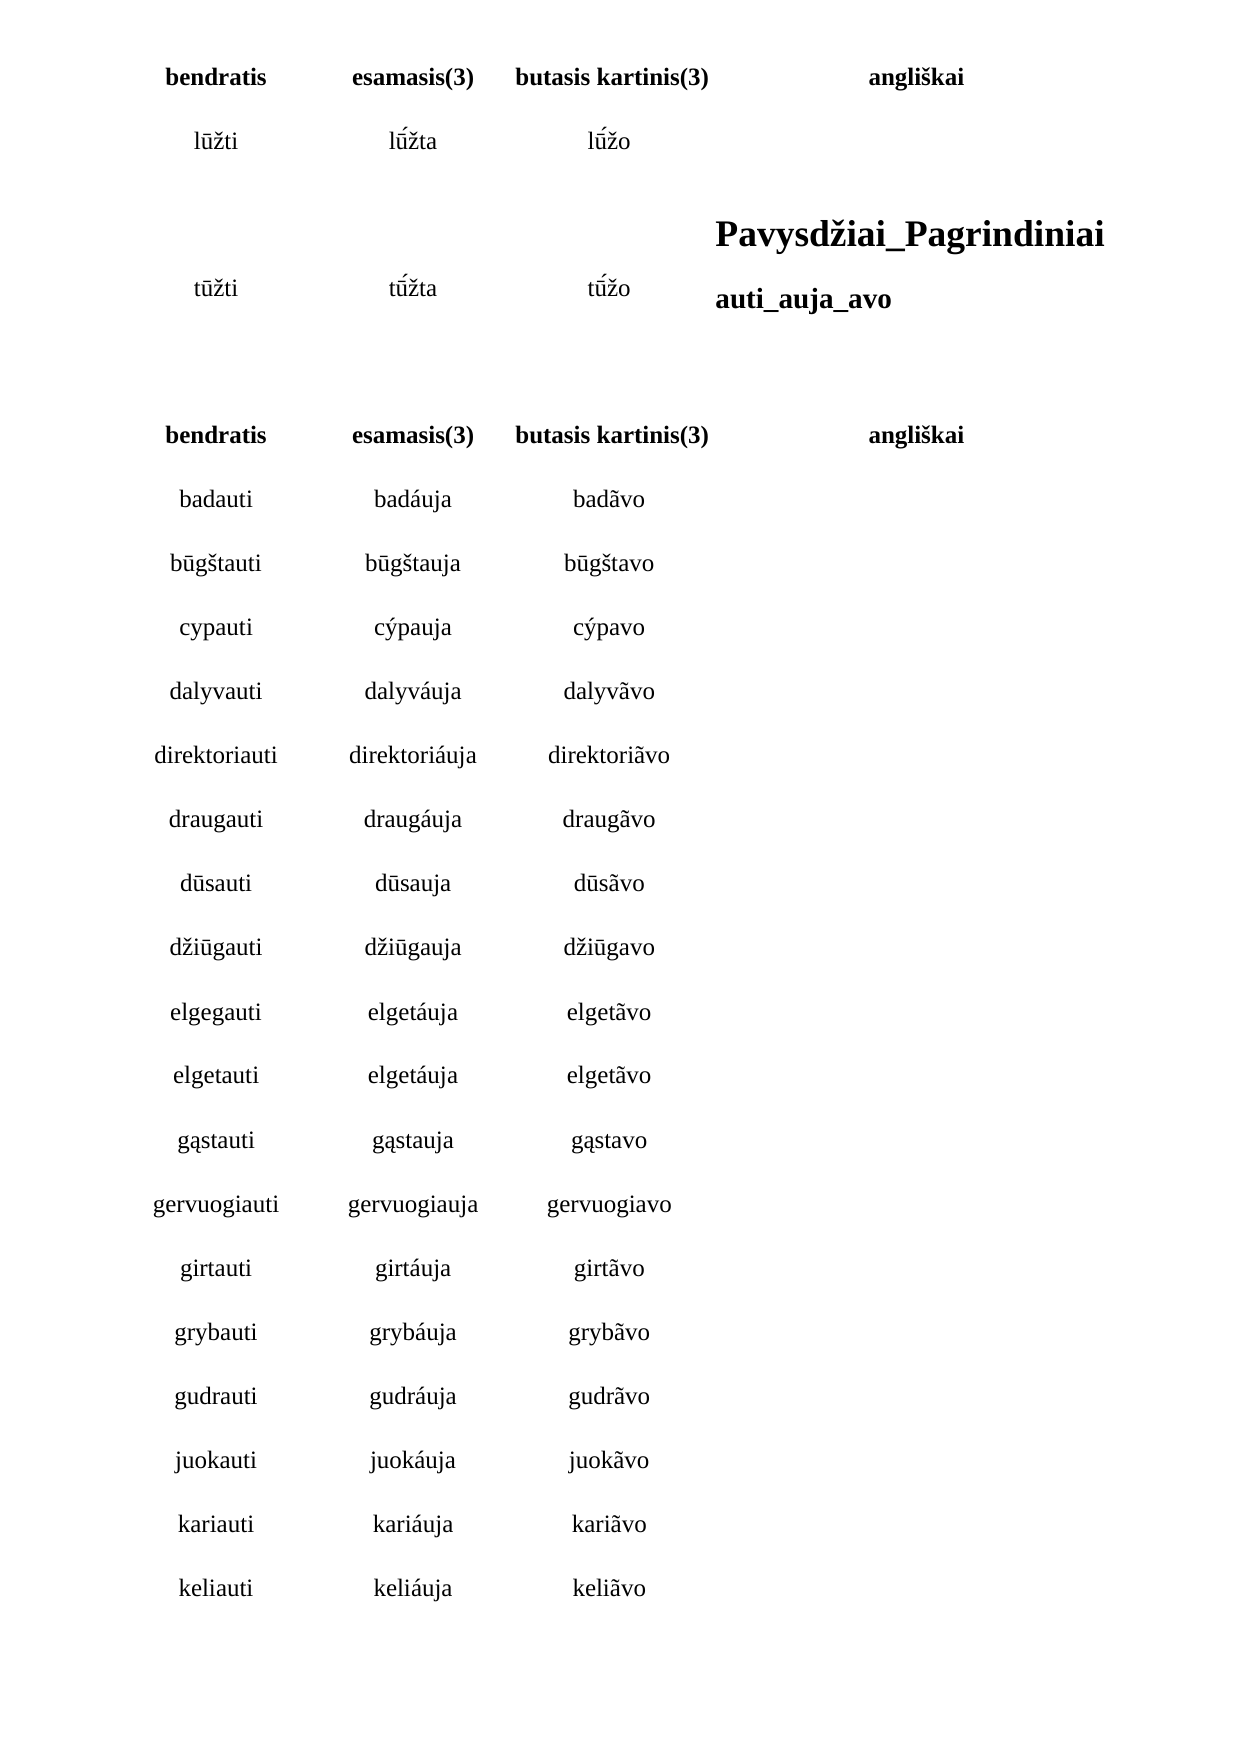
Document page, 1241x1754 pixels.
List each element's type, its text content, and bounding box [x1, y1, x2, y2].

table_cell [712, 1250, 1120, 1314]
table_cell juokãvo [512, 1442, 712, 1506]
table_cell grybãvo [512, 1314, 712, 1378]
table_cell dūsauja [314, 866, 512, 929]
table_cell angliškai [712, 59, 1120, 123]
table_cell [712, 930, 1120, 994]
table_cell [712, 481, 1120, 545]
table_cell [712, 1442, 1120, 1506]
table_cell [712, 1122, 1120, 1186]
table_cell [712, 1186, 1120, 1250]
table_cell kariãvo [512, 1506, 712, 1570]
table_cell kariauti [118, 1506, 313, 1570]
table_cell tū́žta [314, 187, 512, 417]
table_cell [712, 545, 1120, 609]
table_cell badauti [118, 481, 313, 545]
table_cell tū́žo [512, 187, 712, 417]
table_cell Pavysdžiai_Pagrindiniai auti_auja_avo [712, 187, 1120, 417]
table_cell lūžti [118, 123, 313, 187]
table_cell kariáuja [314, 1506, 512, 1570]
table_cell keliáuja [314, 1570, 512, 1634]
table_cell gudráuja [314, 1378, 512, 1442]
table_cell gąstavo [512, 1122, 712, 1186]
table_cell gervuogiavo [512, 1186, 712, 1250]
table_cell [712, 994, 1120, 1058]
table_cell bendratis [118, 417, 313, 481]
table_cell [712, 1378, 1120, 1442]
table_cell [712, 1058, 1120, 1122]
table_cell [712, 123, 1120, 187]
table_cell cýpauja [314, 609, 512, 673]
table_cell girtáuja [314, 1250, 512, 1314]
table_cell [712, 738, 1120, 801]
table_cell dalyváuja [314, 673, 512, 737]
table_cell dūsãvo [512, 866, 712, 929]
table_cell gąstauti [118, 1122, 313, 1186]
table_cell [712, 1314, 1120, 1378]
table_cell grybáuja [314, 1314, 512, 1378]
table_cell girtãvo [512, 1250, 712, 1314]
table_cell direktoriãvo [512, 738, 712, 801]
table_cell gąstauja [314, 1122, 512, 1186]
table_cell cýpavo [512, 609, 712, 673]
table_cell gervuogiauti [118, 1186, 313, 1250]
table_cell gudrãvo [512, 1378, 712, 1442]
table_cell bendratis [118, 59, 313, 123]
table_cell lū́žo [512, 123, 712, 187]
table_cell keliauti [118, 1570, 313, 1634]
table_cell [712, 866, 1120, 929]
table_cell direktoriauti [118, 738, 313, 801]
table_cell elgetáuja [314, 1058, 512, 1122]
table_cell draugáuja [314, 801, 512, 866]
table_cell lū́žta [314, 123, 512, 187]
table_cell elgetãvo [512, 994, 712, 1058]
table_cell džiūgauti [118, 930, 313, 994]
table_cell [712, 1570, 1120, 1634]
table_cell elgetauti [118, 1058, 313, 1122]
table_cell būgštavo [512, 545, 712, 609]
table_cell dalyvauti [118, 673, 313, 737]
table_cell elgetáuja [314, 994, 512, 1058]
table_cell elgetãvo [512, 1058, 712, 1122]
table_cell butasis kartinis(3) [512, 59, 712, 123]
table_cell [712, 609, 1120, 673]
table_cell direktoriáuja [314, 738, 512, 801]
table_cell angliškai [712, 417, 1120, 481]
table_cell dalyvãvo [512, 673, 712, 737]
table_cell draugauti [118, 801, 313, 866]
table_cell gervuogiauja [314, 1186, 512, 1250]
table_cell cypauti [118, 609, 313, 673]
table_cell [712, 673, 1120, 737]
table_cell džiūgauja [314, 930, 512, 994]
table_cell dūsauti [118, 866, 313, 929]
table_cell esamasis(3) [314, 59, 512, 123]
table_cell būgštauja [314, 545, 512, 609]
table_cell draugãvo [512, 801, 712, 866]
table_cell badáuja [314, 481, 512, 545]
table_cell [712, 1506, 1120, 1570]
table_cell gudrauti [118, 1378, 313, 1442]
table_cell [712, 801, 1120, 866]
table_cell badãvo [512, 481, 712, 545]
table_cell esamasis(3) [314, 417, 512, 481]
table_cell butasis kartinis(3) [512, 417, 712, 481]
table_cell juokauti [118, 1442, 313, 1506]
table_cell girtauti [118, 1250, 313, 1314]
table_cell juokáuja [314, 1442, 512, 1506]
table_cell keliãvo [512, 1570, 712, 1634]
table_cell grybauti [118, 1314, 313, 1378]
table_cell tūžti [118, 187, 313, 417]
table_cell džiūgavo [512, 930, 712, 994]
table_cell būgštauti [118, 545, 313, 609]
table_cell elgegauti [118, 994, 313, 1058]
